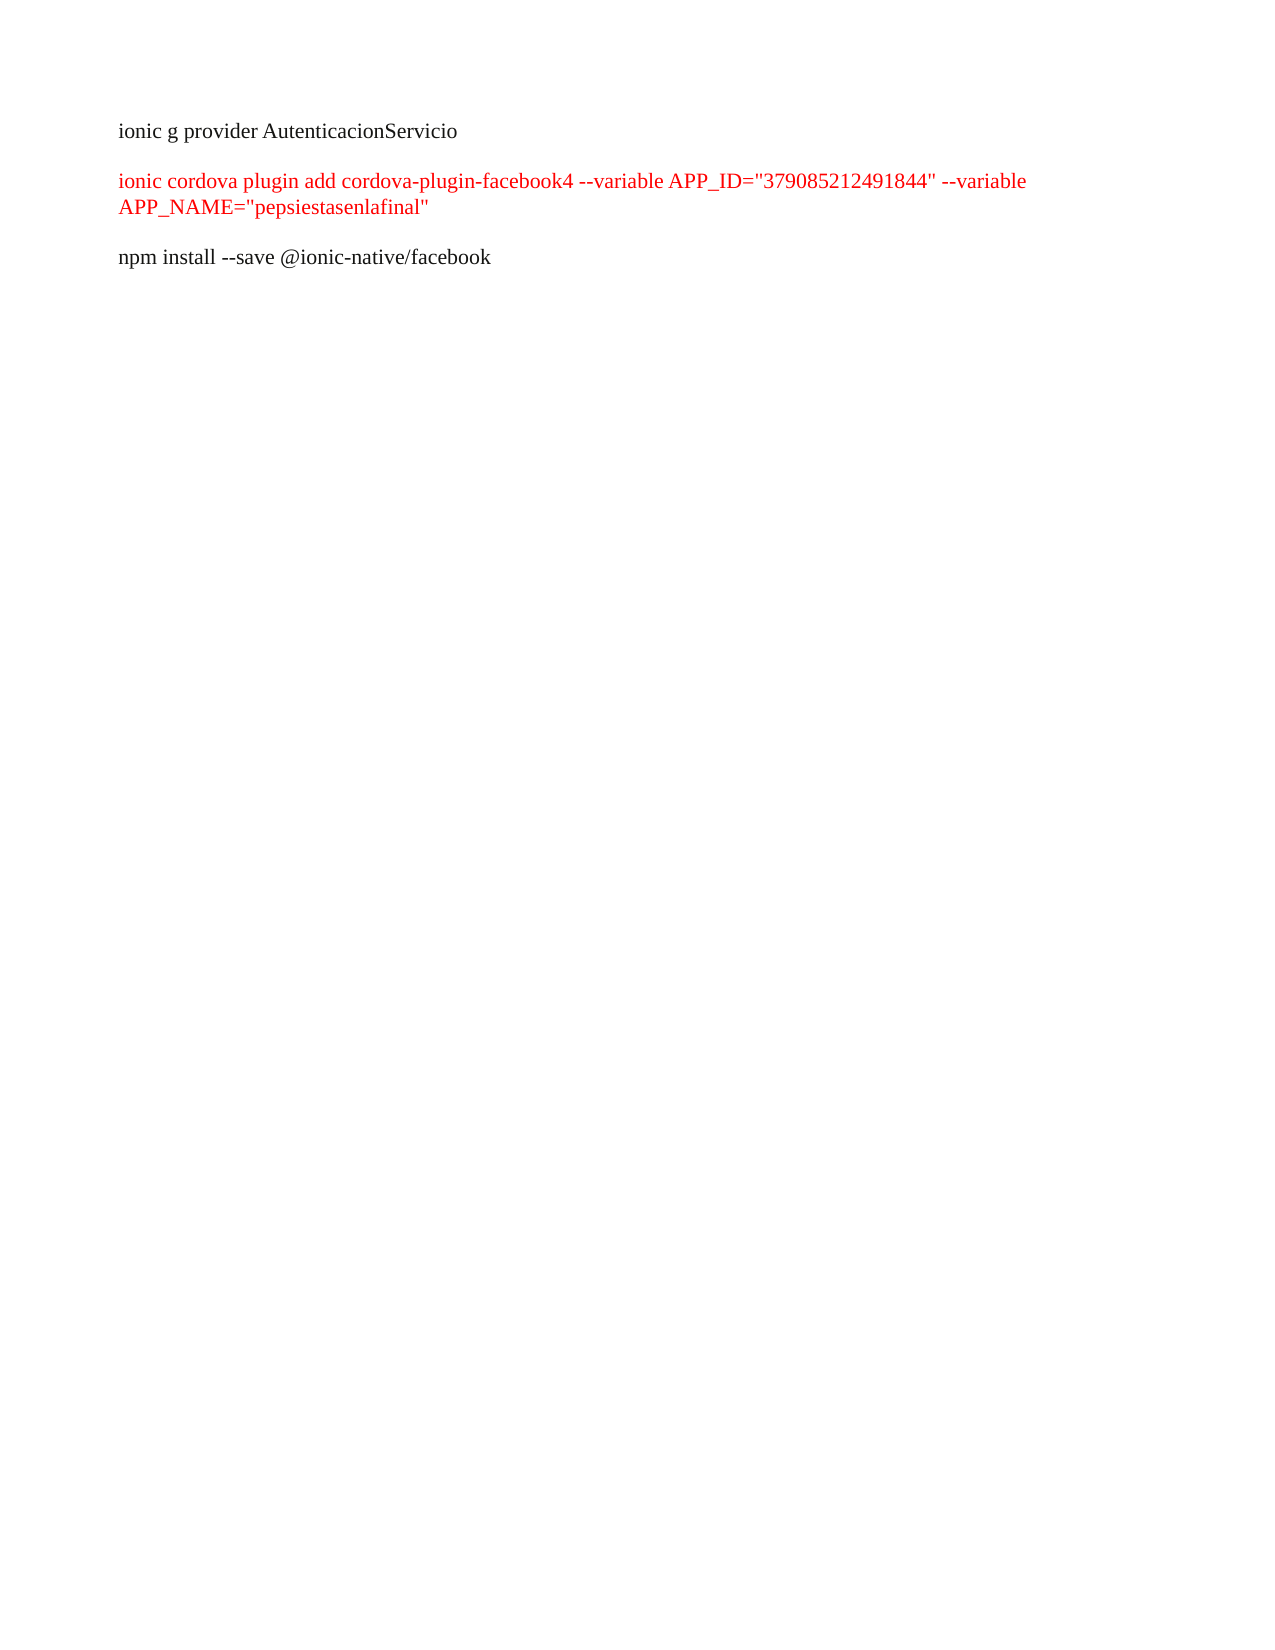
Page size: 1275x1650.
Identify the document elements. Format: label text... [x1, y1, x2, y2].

text ionic cordova plugin add cordova-plugin-facebook4 --variable APP_ID="379085212491844" --variable APP_NAME="peps­i­e­s­t­a­s­e­n­l­a­f­inal" [118, 168, 1157, 219]
text ionic g provider AutenticacionServicio [118, 118, 1157, 143]
text npm install --save @ionic-native/facebook [118, 244, 1157, 269]
